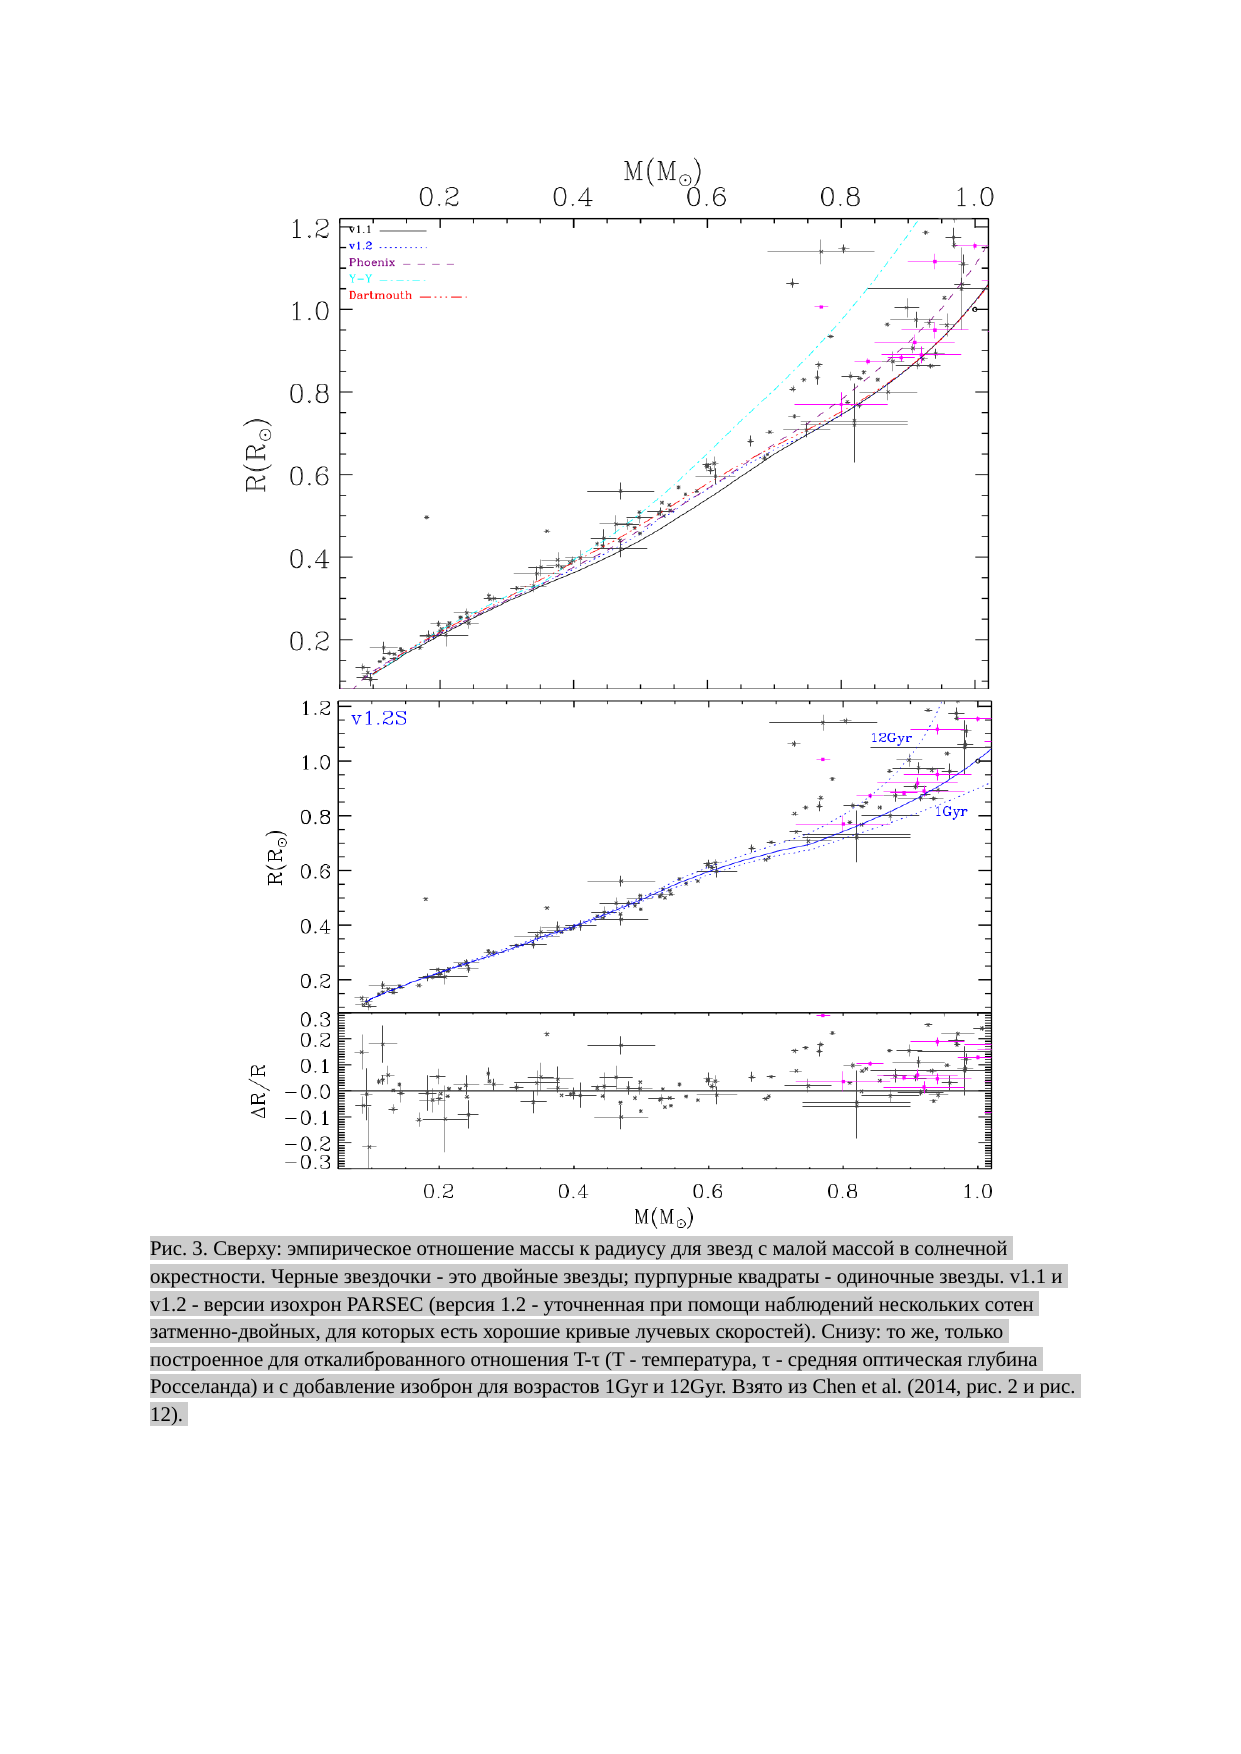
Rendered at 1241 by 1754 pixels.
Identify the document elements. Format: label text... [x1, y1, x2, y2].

text Рис. 3. Сверху: эмпирическое отношение массы к радиусу для звезд с малой массой в солнечной окрестности. Черные звездочки - это двойные звезды; пурпурные квадраты - одиночные звезды. v1.1 и v1.2 - версии изохрон PARSEC (версия 1.2 - уточненная при помощи наблюдений нескольких сотен затменно-двойных, для которых есть хорошие кривые лучевых скоростей). Снизу: то же, только построенное для откалиброванного отношения T-τ (T - температура, τ - средняя оптическая глубина Росселанда) и с добавление изоброн для возрастов 1Gyr и 12Gyr. Взято из Chen et al. (2014, рис. 2 и рис. 12). [150, 1236, 1090, 1426]
picture [231, 150, 1009, 689]
picture [241, 692, 999, 1233]
